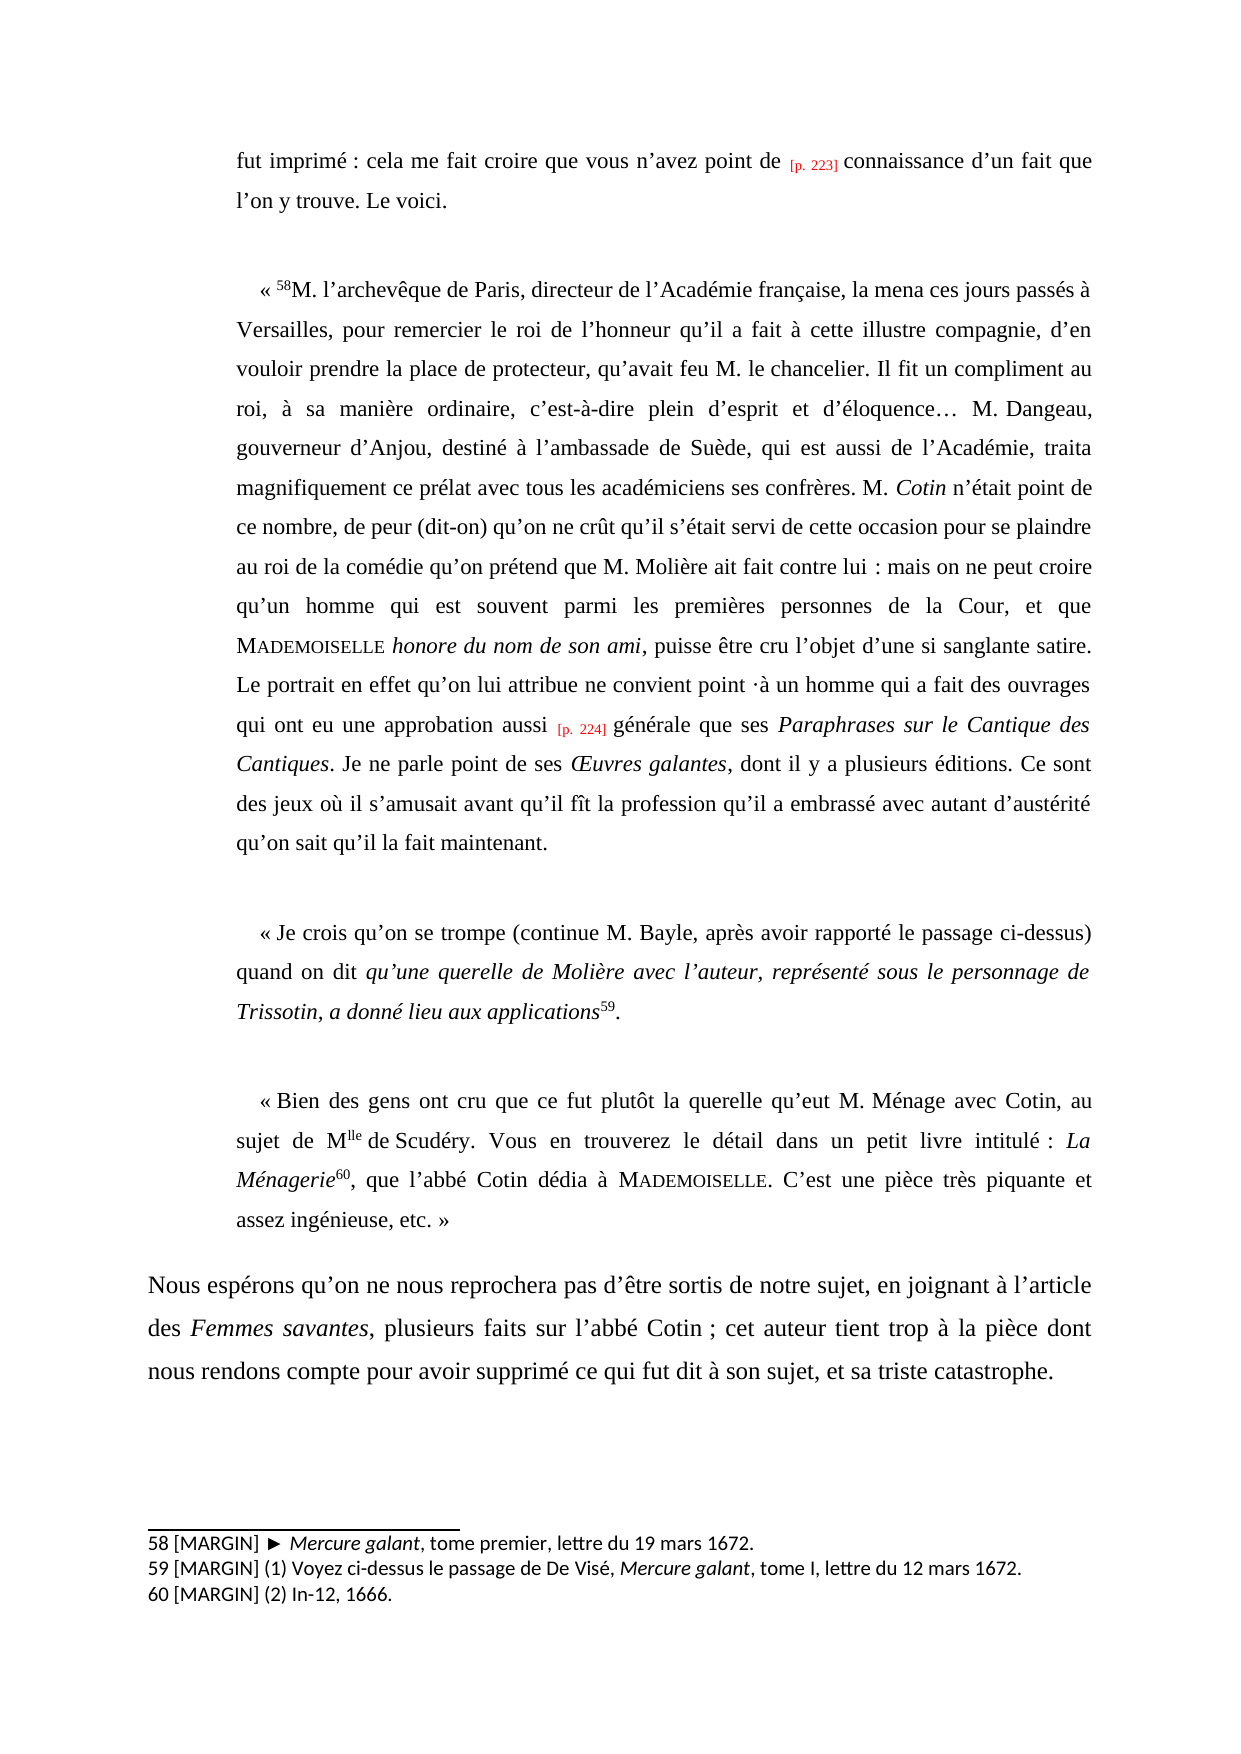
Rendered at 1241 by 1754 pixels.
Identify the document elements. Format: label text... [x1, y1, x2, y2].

text fut imprimé : cela me fait croire que vous n’avez point de [p. 223] connaissance d’un fait que l’on y trouve. Le voici. [236, 148, 1093, 213]
text [MARGIN] (2) In-12, 1666. [148, 1581, 1093, 1606]
text Nous espérons qu’on ne nous reprochera pas d’être sortis de notre sujet, en joignant à l’article des Femmes savantes, plusieurs faits sur l’abbé Cotin ; cet auteur tient trop à la pièce dont nous rendons compte pour avoir supprimé ce qui fut dit à son sujet, et sa triste catastrophe. [148, 1270, 1093, 1385]
text « M. l’archevêque de Paris, directeur de l’Académie française, la mena ces jours passés à Versailles, pour remercier le roi de l’honneur qu’il a fait à cette illustre compagnie, d’en vouloir prendre la place de protecteur, qu’avait feu M. le chancelier. Il fit un compliment au roi, à sa manière ordinaire, c’est-à-dire plein d’esprit et d’éloquence… M. Dangeau, gouverneur d’Anjou, destiné à l’ambassade de Suède, qui est aussi de l’Académie, traita magnifiquement ce prélat avec tous les académiciens ses confrères. M. Cotin n’était point de ce nombre, de peur (dit-on) qu’on ne crût qu’il s’était servi de cette occasion pour se plaindre au roi de la comédie qu’on prétend que M. Molière ait fait contre lui : mais on ne peut croire qu’un homme qui est souvent parmi les premières personnes de la Cour, et que Mademoiselle honore du nom de son ami, puisse être cru l’objet d’une si sanglante satire. Le portrait en effet qu’on lui attribue ne convient point ·à un homme qui a fait des ouvrages qui ont eu une approbation aussi [p. 224] générale que ses Paraphrases sur le Cantique des Cantiques. Je ne parle point de ses Œuvres galantes, dont il y a plusieurs éditions. Ce sont des jeux où il s’amusait avant qu’il fît la profession qu’il a embrassé avec autant d’austérité qu’on sait qu’il la fait maintenant. [236, 277, 1093, 856]
text « Je crois qu’on se trompe (continue M. Bayle, après avoir rapporté le passage ci-dessus) quand on dit qu’une querelle de Molière avec l’auteur, représenté sous le personnage de Trissotin, a donné lieu aux applications. [236, 919, 1093, 1024]
text [MARGIN] ► Mercure galant, tome premier, lettre du 19 mars 1672. [148, 1530, 1093, 1556]
text [MARGIN] (1) Voyez ci-dessus le passage de De Visé, Mercure galant, tome I, lettre du 12 mars 1672. [148, 1556, 1093, 1581]
text « Bien des gens ont cru que ce fut plutôt la querelle qu’eut M. Ménage avec Cotin, au sujet de Mlle de Scudéry. Vous en trouverez le détail dans un petit livre intitulé : La Ménagerie, que l’abbé Cotin dédia à Mademoiselle. C’est une pièce très piquante et assez ingénieuse, etc. » [236, 1087, 1093, 1232]
